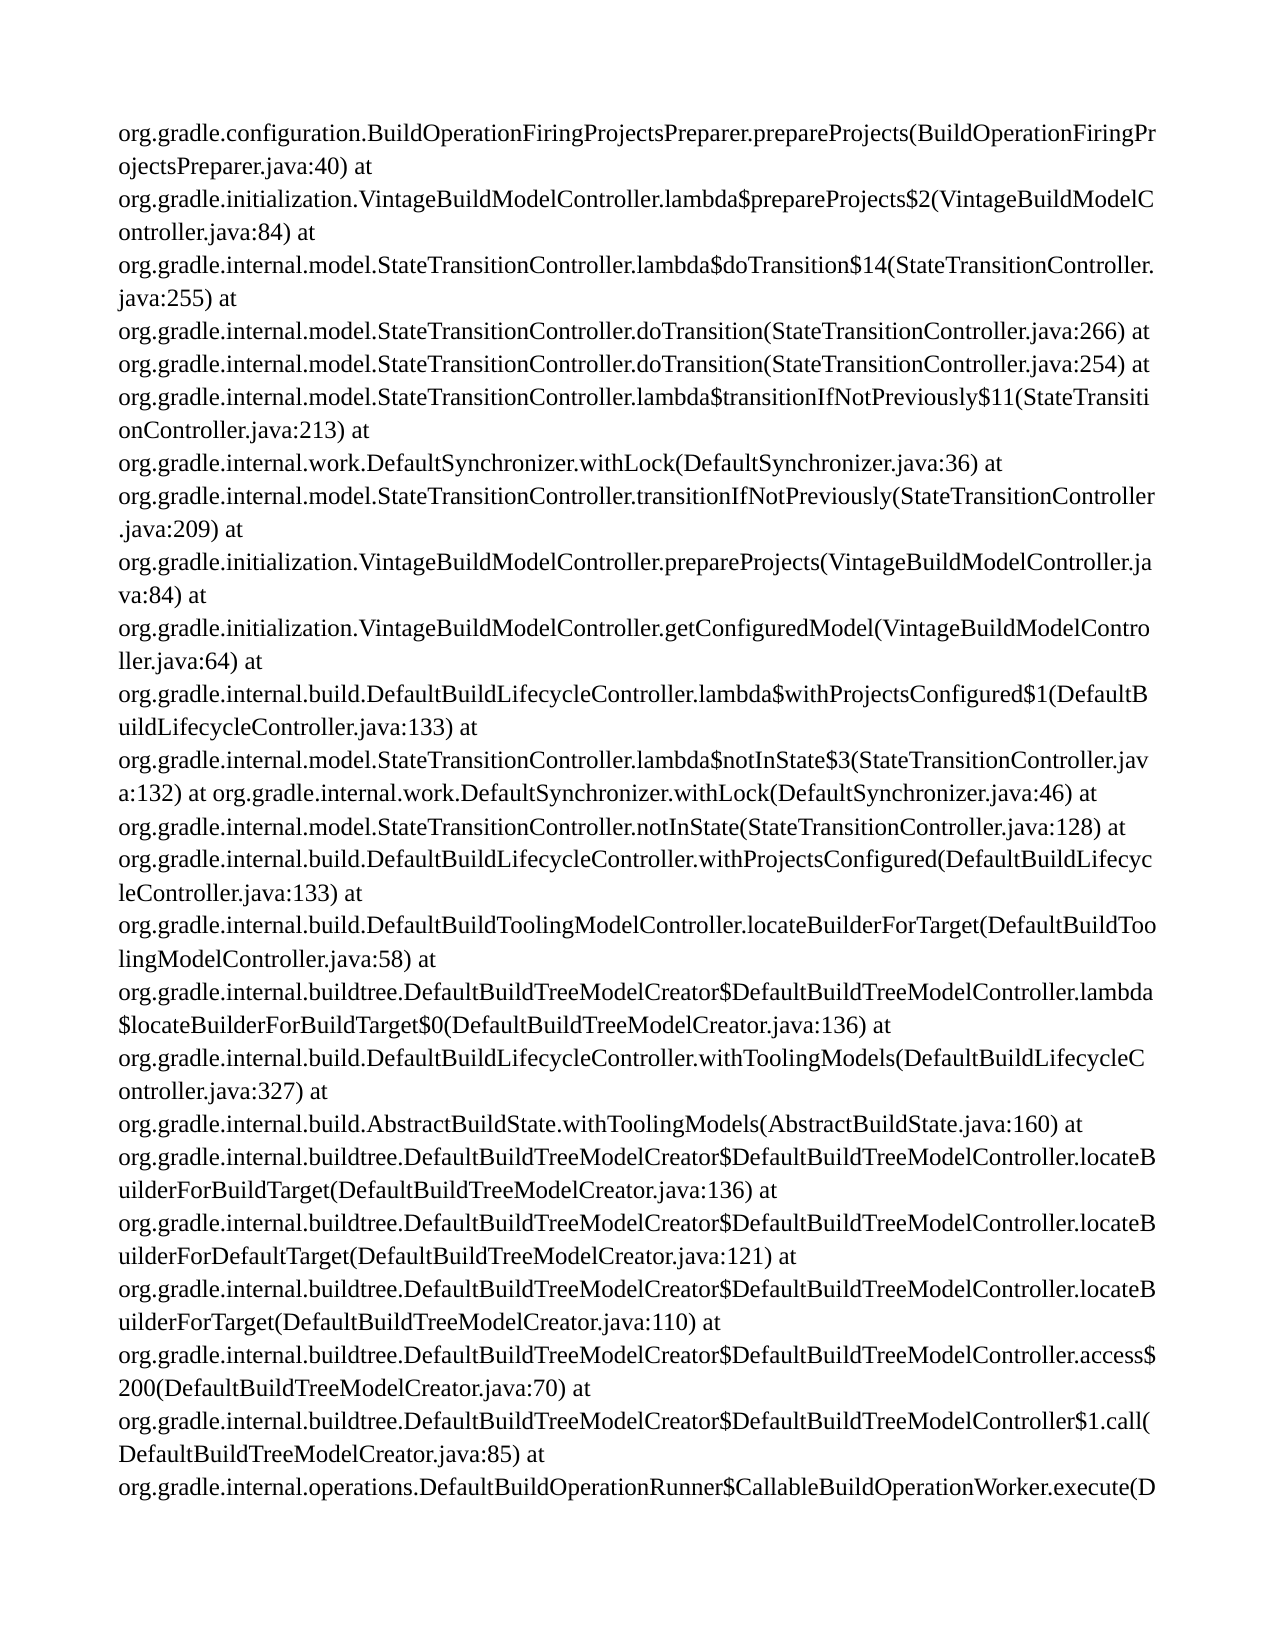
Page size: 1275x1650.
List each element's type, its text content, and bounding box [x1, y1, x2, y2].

text org.gradle.configuration.BuildOperationFiringProjectsPreparer.prepareProjects(BuildOperationFiringProjectsPreparer.java:40) at org.gradle.initialization.VintageBuildModelController.lambda$prepareProjects$2(VintageBuildModelController.java:84) at org.gradle.internal.model.StateTransitionController.lambda$doTransition$14(StateTransitionController.java:255) at org.gradle.internal.model.StateTransitionController.doTransition(StateTransitionController.java:266) at org.gradle.internal.model.StateTransitionController.doTransition(StateTransitionController.java:254) at org.gradle.internal.model.StateTransitionController.lambda$transitionIfNotPreviously$11(StateTransitionController.java:213) at org.gradle.internal.work.DefaultSynchronizer.withLock(DefaultSynchronizer.java:36) at org.gradle.internal.model.StateTransitionController.transitionIfNotPreviously(StateTransitionController.java:209) at org.gradle.initialization.VintageBuildModelController.prepareProjects(VintageBuildModelController.java:84) at org.gradle.initialization.VintageBuildModelController.getConfiguredModel(VintageBuildModelController.java:64) at org.gradle.internal.build.DefaultBuildLifecycleController.lambda$withProjectsConfigured$1(DefaultBuildLifecycleController.java:133) at org.gradle.internal.model.StateTransitionController.lambda$notInState$3(StateTransitionController.java:132) at org.gradle.internal.work.DefaultSynchronizer.withLock(DefaultSynchronizer.java:46) at org.gradle.internal.model.StateTransitionController.notInState(StateTransitionController.java:128) at org.gradle.internal.build.DefaultBuildLifecycleController.withProjectsConfigured(DefaultBuildLifecycleController.java:133) at org.gradle.internal.build.DefaultBuildToolingModelController.locateBuilderForTarget(DefaultBuildToolingModelController.java:58) at org.gradle.internal.buildtree.DefaultBuildTreeModelCreator$DefaultBuildTreeModelController.lambda$locateBuilderForBuildTarget$0(DefaultBuildTreeModelCreator.java:136) at org.gradle.internal.build.DefaultBuildLifecycleController.withToolingModels(DefaultBuildLifecycleController.java:327) at org.gradle.internal.build.AbstractBuildState.withToolingModels(AbstractBuildState.java:160) at org.gradle.internal.buildtree.DefaultBuildTreeModelCreator$DefaultBuildTreeModelController.locateBuilderForBuildTarget(DefaultBuildTreeModelCreator.java:136) at org.gradle.internal.buildtree.DefaultBuildTreeModelCreator$DefaultBuildTreeModelController.locateBuilderForDefaultTarget(DefaultBuildTreeModelCreator.java:121) at org.gradle.internal.buildtree.DefaultBuildTreeModelCreator$DefaultBuildTreeModelController.locateBuilderForTarget(DefaultBuildTreeModelCreator.java:110) at org.gradle.internal.buildtree.DefaultBuildTreeModelCreator$DefaultBuildTreeModelController.access$200(DefaultBuildTreeModelCreator.java:70) at org.gradle.internal.buildtree.DefaultBuildTreeModelCreator$DefaultBuildTreeModelController$1.call(DefaultBuildTreeModelCreator.java:85) at org.gradle.internal.operations.DefaultBuildOperationRunner$CallableBuildOperationWorker.execute(D [118, 118, 1157, 1501]
